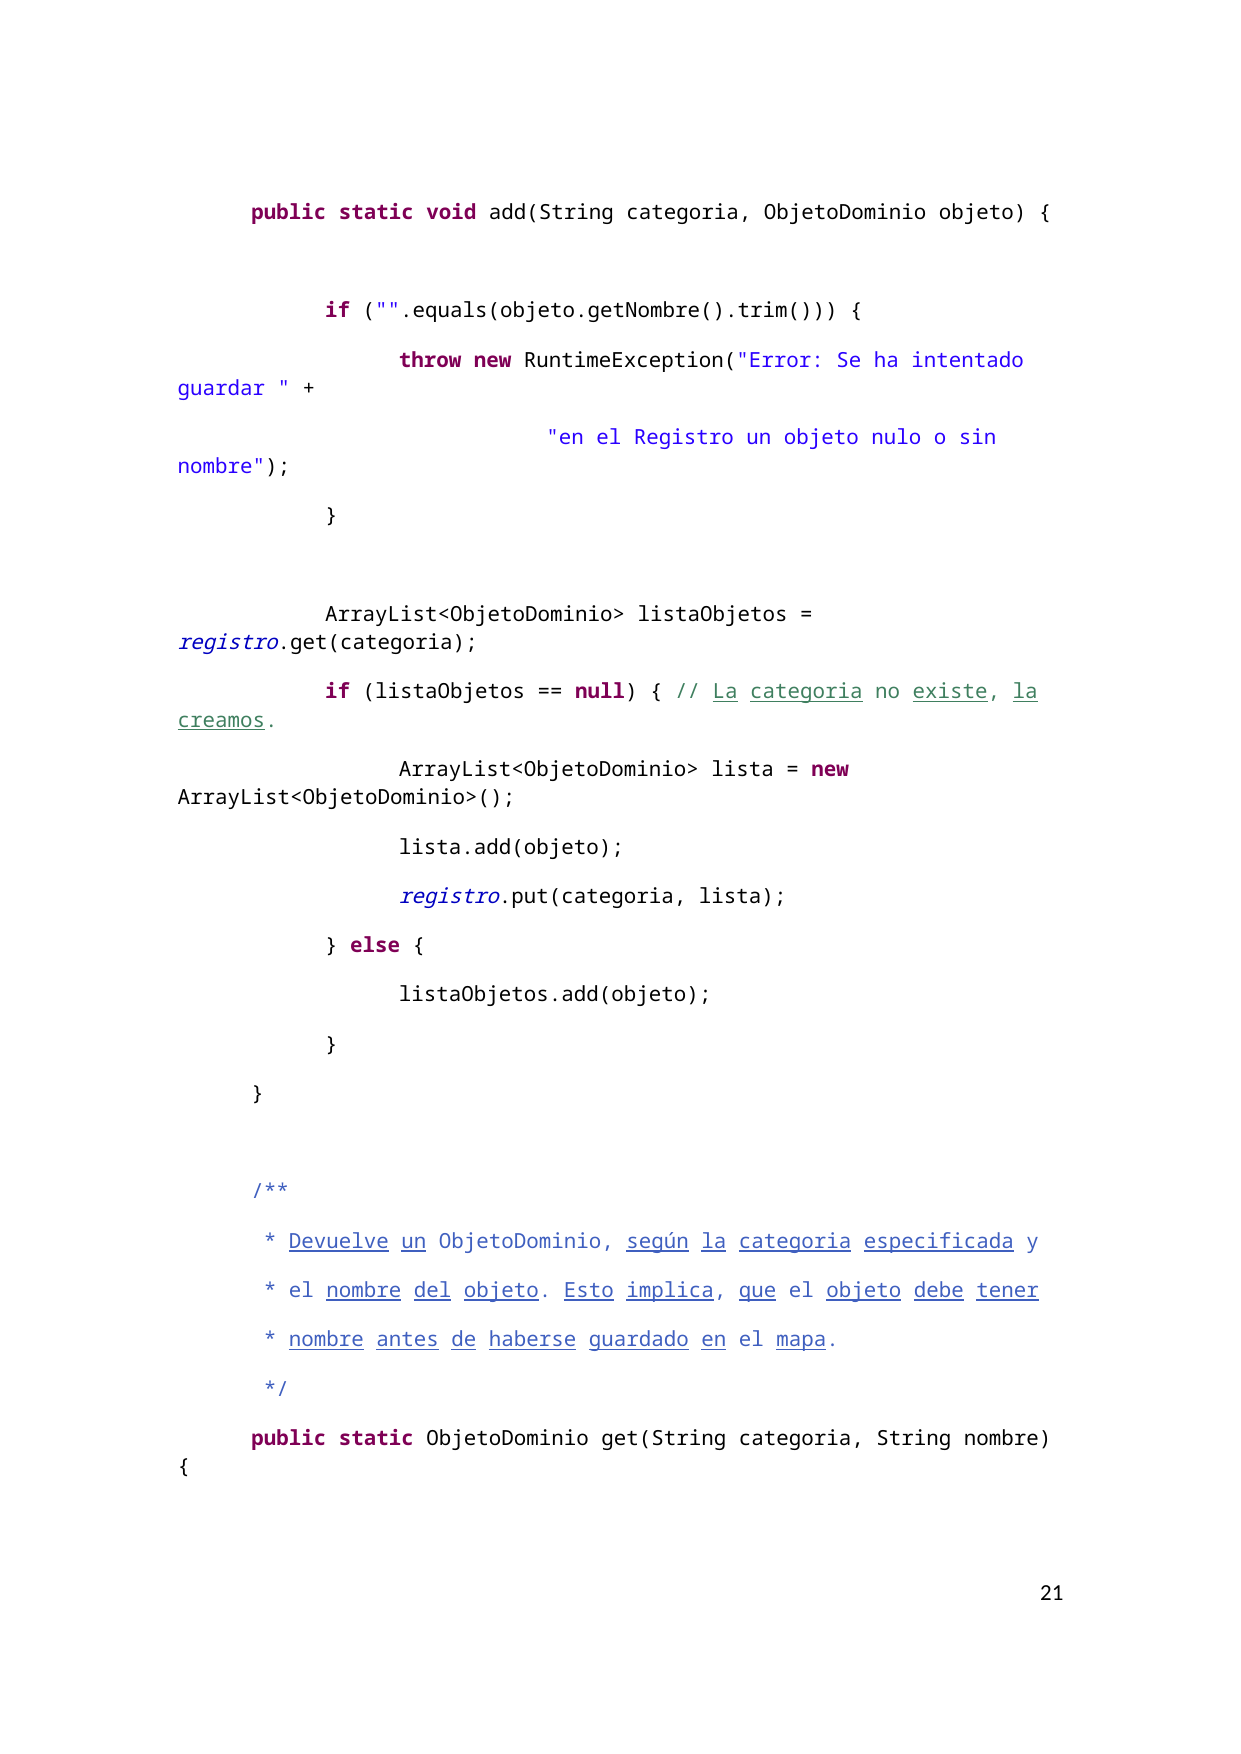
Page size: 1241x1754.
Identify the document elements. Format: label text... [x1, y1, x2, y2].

text } [177, 1078, 1063, 1107]
text * el nombre del objeto. Esto implica, que el objeto debe tener [177, 1275, 1063, 1304]
text "en el Registro un objeto nulo o sin nombre"); [177, 422, 1063, 479]
text if ("".equals(objeto.getNombre().trim())) { [177, 295, 1063, 324]
text ArrayList<ObjetoDominio> listaObjetos = registro.get(categoria); [177, 599, 1063, 656]
text lista.add(objeto); [177, 832, 1063, 860]
text } [177, 1029, 1063, 1057]
text } [177, 500, 1063, 528]
text ArrayList<ObjetoDominio> lista = new ArrayList<ObjetoDominio>(); [177, 754, 1063, 811]
text throw new RuntimeException("Error: Se ha intentado guardar " + [177, 345, 1063, 402]
text public static void add(String categoria, ObjetoDominio objeto) { [177, 197, 1063, 225]
text */ [177, 1374, 1063, 1402]
text listaObjetos.add(objeto); [177, 979, 1063, 1008]
text /** [177, 1177, 1063, 1205]
text public static ObjetoDominio get(String categoria, String nombre) { [177, 1423, 1063, 1480]
text * nombre antes de haberse guardado en el mapa. [177, 1324, 1063, 1353]
text } else { [177, 930, 1063, 959]
text * Devuelve un ObjetoDominio, según la categoria especificada y [177, 1226, 1063, 1254]
text if (listaObjetos == null) { // La categoria no existe, la creamos. [177, 676, 1063, 733]
text registro.put(categoria, lista); [177, 881, 1063, 909]
